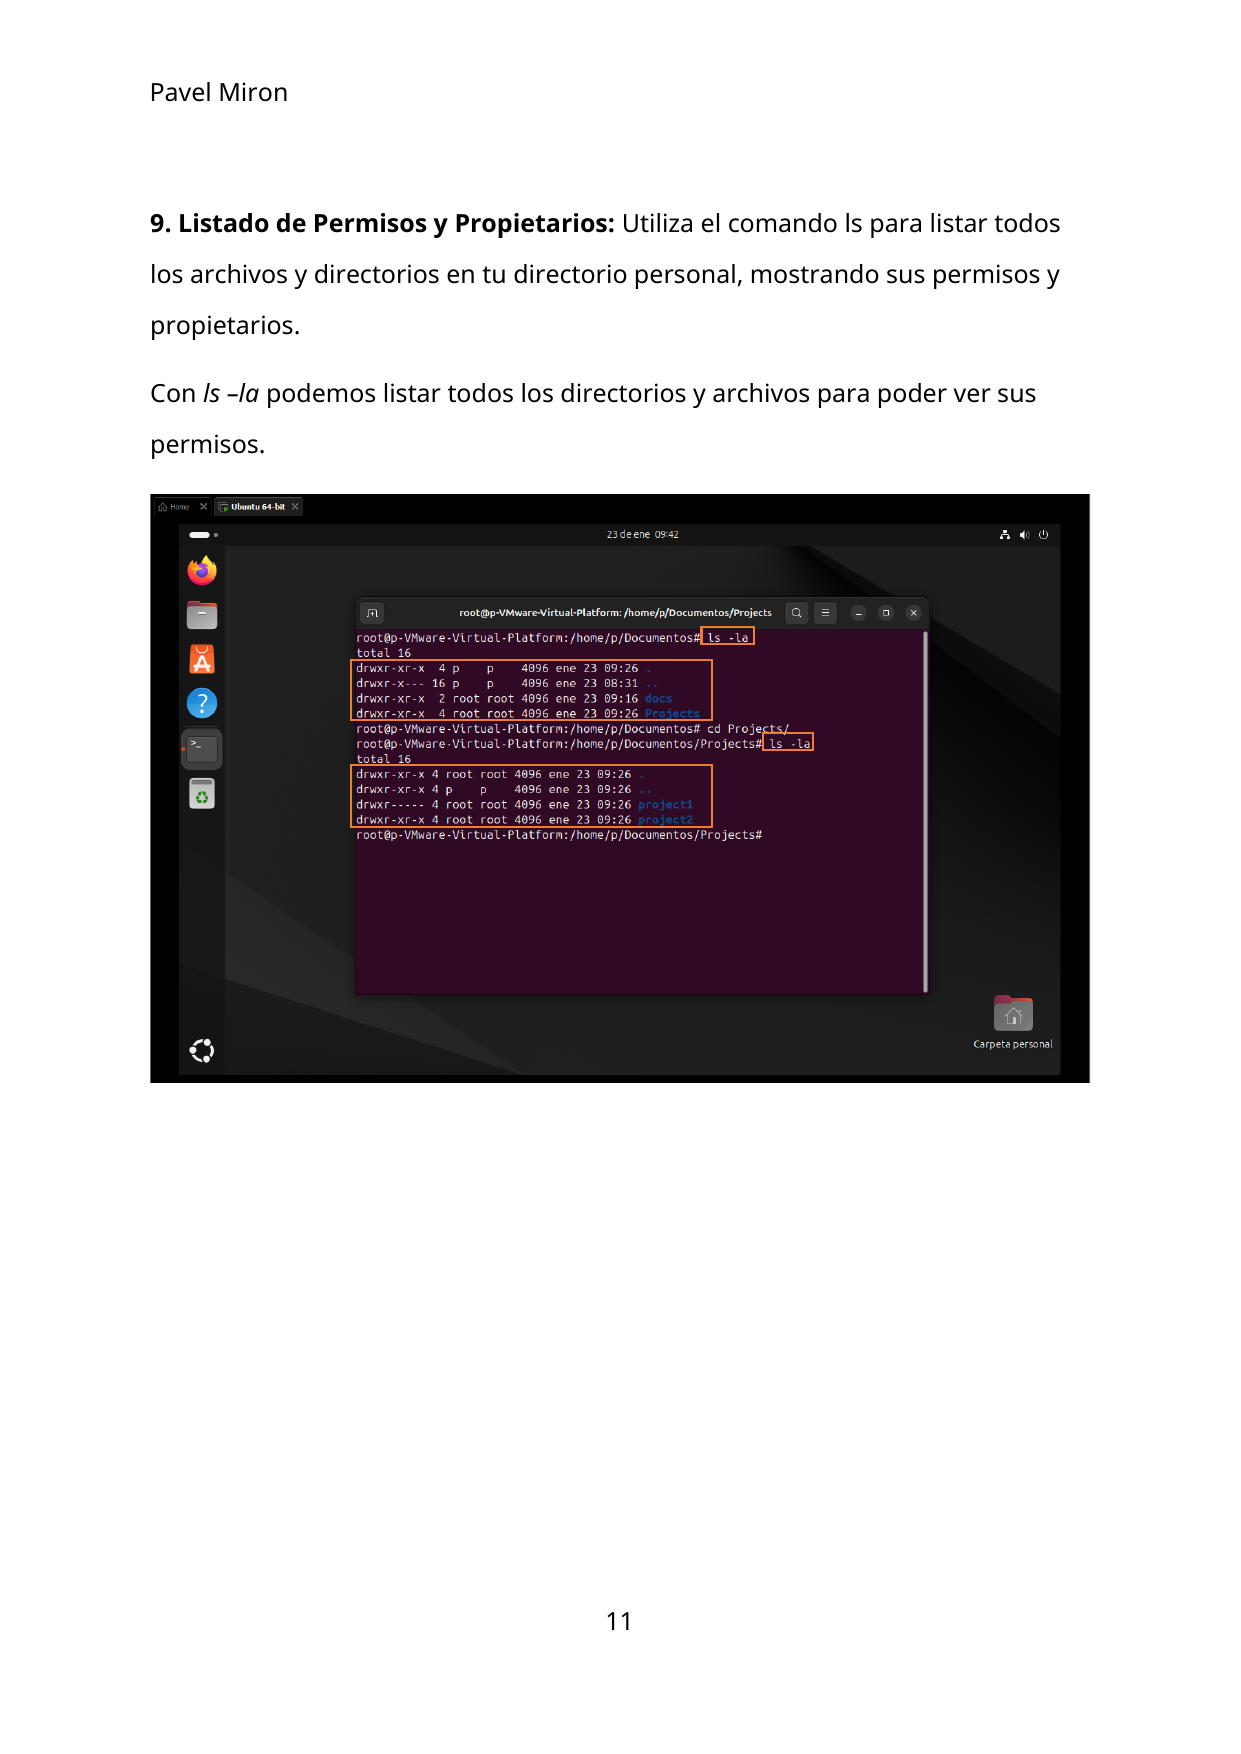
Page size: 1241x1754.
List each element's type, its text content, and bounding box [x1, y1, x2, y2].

text Con ls –la podemos listar todos los directorios y archivos para poder ver sus permisos. [150, 376, 1090, 461]
text 9. Listado de Permisos y Propietarios: Utiliza el comando ls para listar todos los archivos y directorios en tu directorio personal, mostrando sus permisos y propietarios. [150, 206, 1090, 342]
